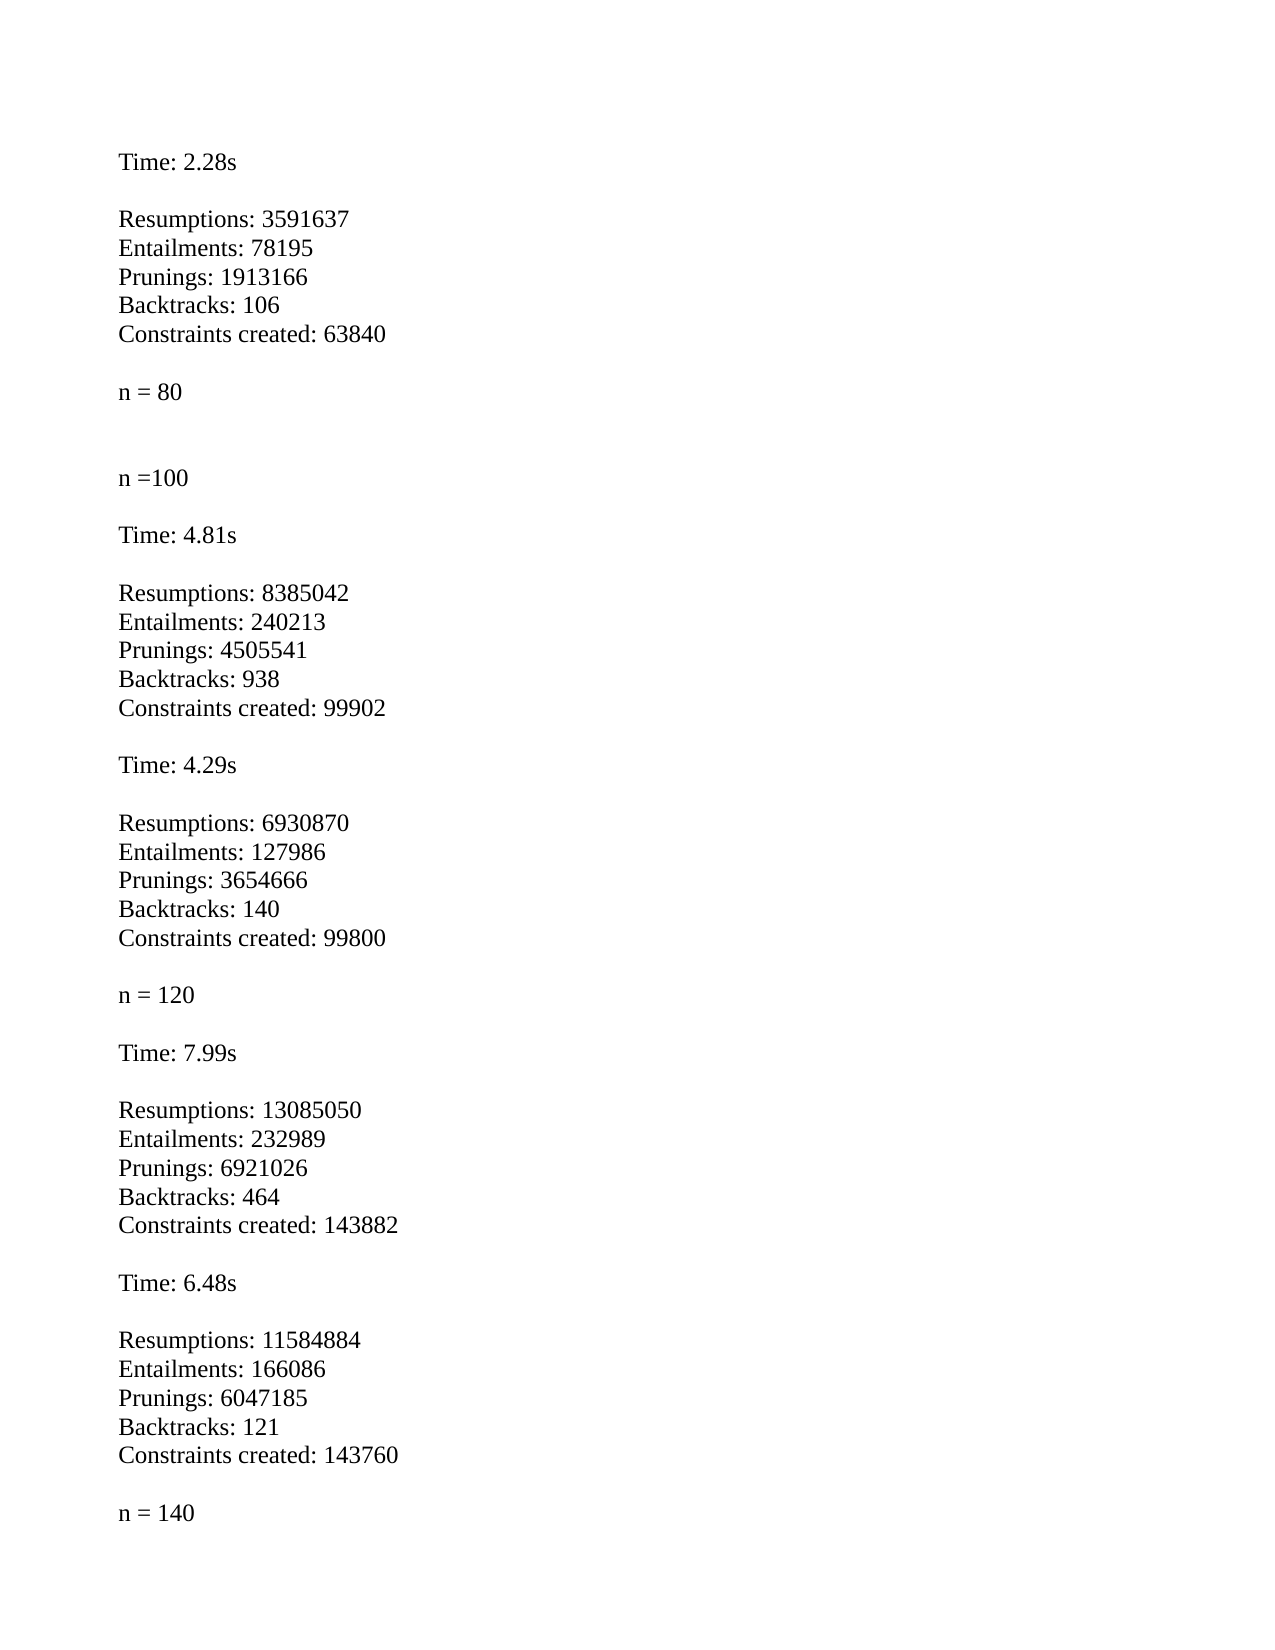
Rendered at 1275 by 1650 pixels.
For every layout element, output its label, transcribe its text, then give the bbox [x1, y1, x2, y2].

text Resumptions: 8385042 [118, 578, 1157, 607]
text n = 80 [118, 377, 1157, 406]
text Constraints created: 143760 [118, 1441, 1157, 1469]
text Prunings: 4505541 [118, 636, 1157, 664]
text Constraints created: 99902 [118, 693, 1157, 722]
text Resumptions: 13085050 [118, 1096, 1157, 1124]
text Constraints created: 63840 [118, 319, 1157, 348]
text Constraints created: 143882 [118, 1211, 1157, 1239]
text Time: 4.81s [118, 521, 1157, 549]
text n = 120 [118, 981, 1157, 1009]
text Time: 2.28s [118, 147, 1157, 176]
text Entailments: 240213 [118, 607, 1157, 636]
text Backtracks: 938 [118, 664, 1157, 693]
text Constraints created: 99800 [118, 923, 1157, 952]
text Resumptions: 11584884 [118, 1326, 1157, 1354]
text Backtracks: 140 [118, 894, 1157, 923]
text Entailments: 166086 [118, 1354, 1157, 1383]
text Time: 7.99s [118, 1038, 1157, 1067]
text Prunings: 1913166 [118, 262, 1157, 291]
text n =100 [118, 463, 1157, 492]
text Backtracks: 106 [118, 291, 1157, 319]
text Entailments: 232989 [118, 1124, 1157, 1153]
text Backtracks: 121 [118, 1412, 1157, 1441]
text Prunings: 6047185 [118, 1383, 1157, 1412]
text Resumptions: 6930870 [118, 808, 1157, 837]
text Prunings: 6921026 [118, 1153, 1157, 1182]
text Time: 6.48s [118, 1268, 1157, 1297]
text Prunings: 3654666 [118, 866, 1157, 894]
text Entailments: 78195 [118, 233, 1157, 262]
text Time: 4.29s [118, 751, 1157, 779]
text Resumptions: 3591637 [118, 204, 1157, 233]
text n = 140 [118, 1498, 1157, 1527]
text Backtracks: 464 [118, 1182, 1157, 1211]
text Entailments: 127986 [118, 837, 1157, 866]
